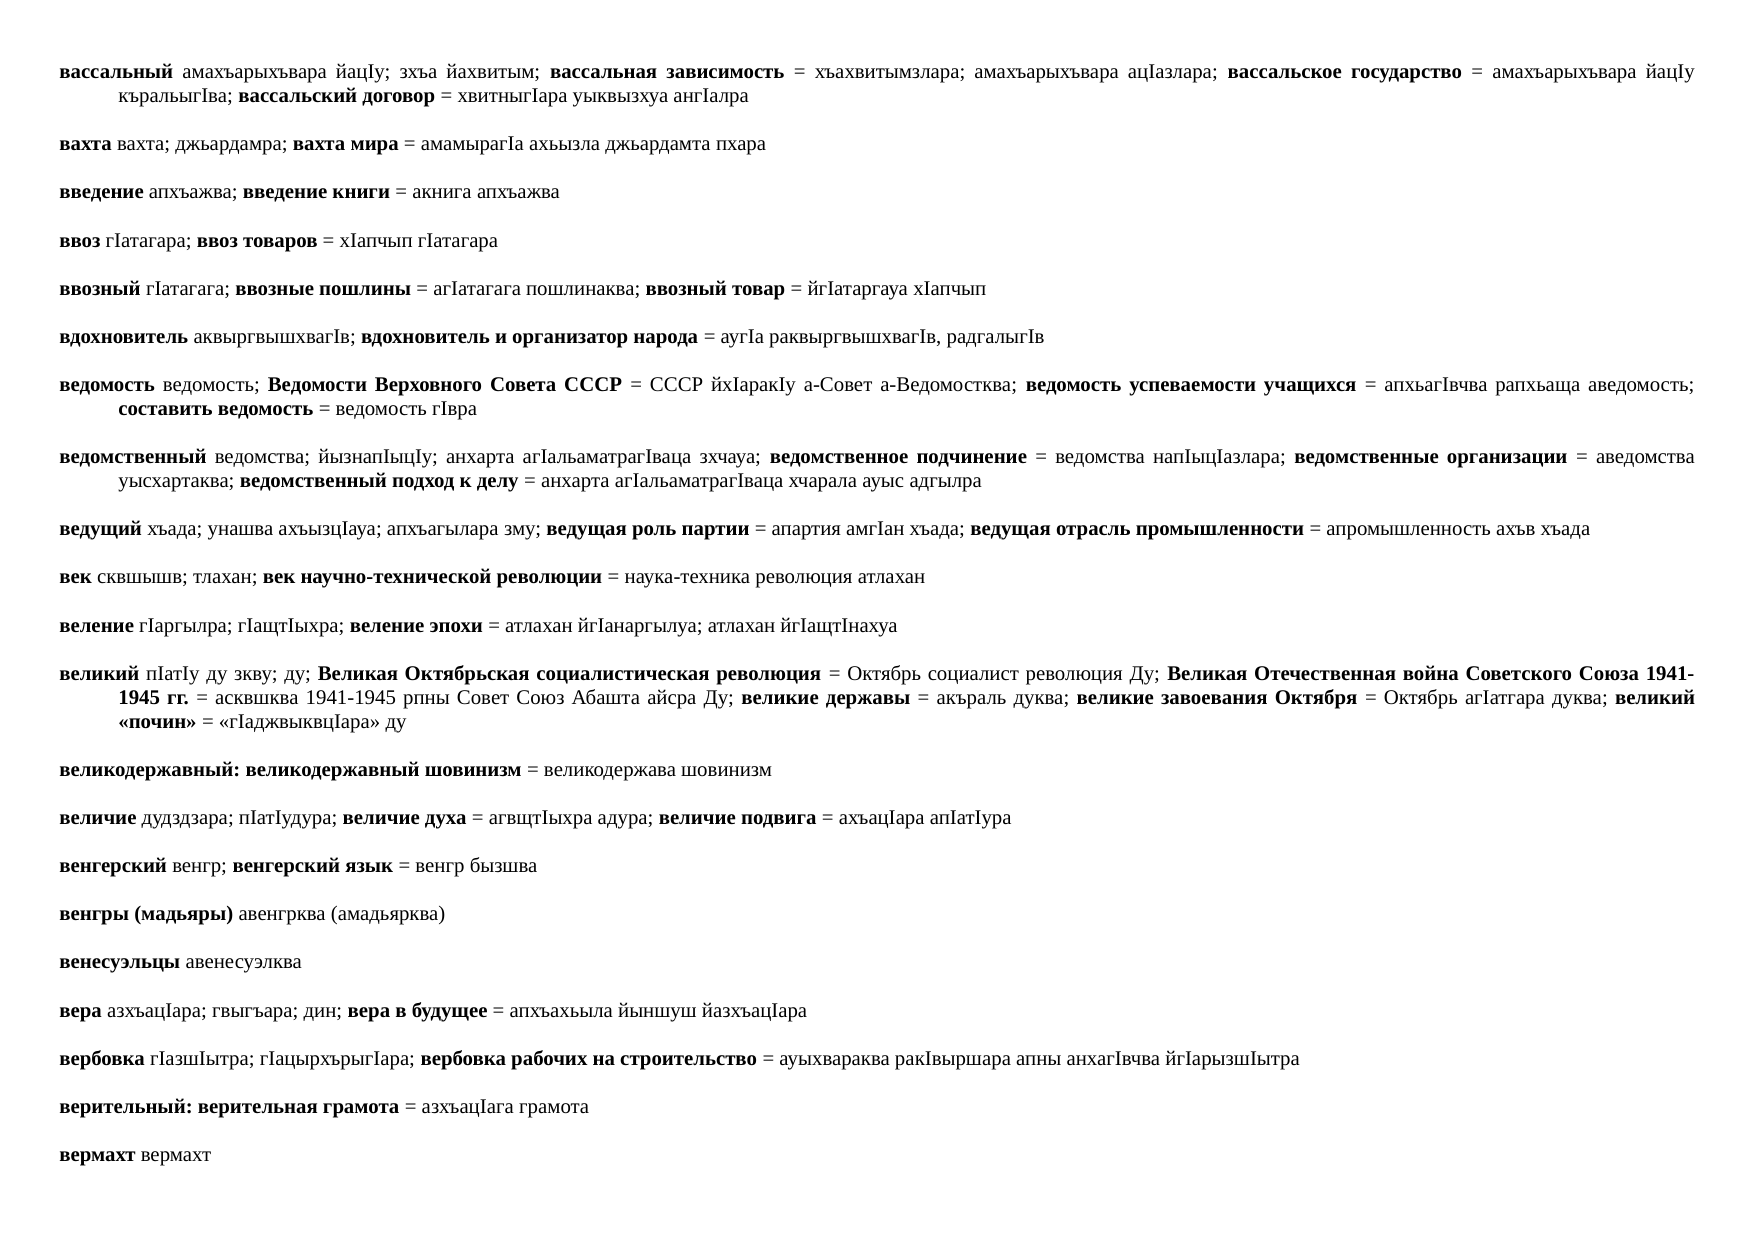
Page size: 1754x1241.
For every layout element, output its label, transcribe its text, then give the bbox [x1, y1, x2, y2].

text вербовка гIазшIытра; гIацырхърыгIара; вербовка рабочих на строительство = ауыхвараква ракIвыршара апны анхагIвчва йгIарызшIытра [59, 1046, 1695, 1070]
text вера азхъацIара; гвыгъара; дин; вера в будущее = апхъахьыла йыншуш йазхъацIара [59, 997, 1695, 1022]
text венгерский венгр; венгерский язык = венгр бызшва [59, 853, 1695, 877]
text венгры (мадьяры) авенгрква (амадьярква) [59, 901, 1695, 925]
text вдохновитель аквыргвышхвагIв; вдохновитель и организатор народа = аугIа раквыргвышхвагIв, радгалыгIв [59, 324, 1695, 348]
text вахта вахта; джьардамра; вахта мира = амамырагIа ахьызла джьардамта пхара [59, 131, 1695, 155]
text век сквшышв; тлахан; век научно-технической революции = наука-техника революция атлахан [59, 564, 1695, 588]
text веление гIаргылра; гIащтIыхра; веление эпохи = атлахан йгIанаргылуа; атлахан йгIащтIнахуа [59, 612, 1695, 637]
text величие дудздзара; пIатIудура; величие духа = агвщтIыхра адура; величие подвига = ахъацIара апIатIура [59, 805, 1695, 829]
text введение апхъажва; введение книги = акнига апхъажва [59, 179, 1695, 203]
text вассальный амахъарыхъвара йацIу; зхъа йахвитым; вассальная зависимость = хъахвитымзлара; амахъарыхъвара ацIазлара; вассальское государство = амахъарыхъвара йацIу къральыгIва; вассальский договор = хвитныгIара уыквызхуа ангIалра [59, 59, 1695, 107]
text ведомость ведомость; Ведомости Верховного Совета СССР = СССР йхIаракIу а-Совет а-Ведомостква; ведомость успеваемости учащихся = апхьагIвчва рапхьаща аведомость; составить ведомость = ведомость гIвра [59, 372, 1695, 420]
text великодержавный: великодержавный шовинизм = великодержава шовинизм [59, 757, 1695, 781]
text великий пIатIу ду зкву; ду; Великая Октябрьская социалистическая революция = Октябрь социалист революция Ду; Великая Отечественная война Советского Союза 1941-1945 гг. = асквшква 1941-1945 рпны Совет Союз Абашта айсра Ду; великие державы = акъраль дуква; великие завоевания Октября = Октябрь агIатгара дуква; великий «почин» = «гIаджвыквцIара» ду [59, 661, 1695, 733]
text ведомственный ведомства; йызнапIыцIу; анхарта агIальаматрагIваца зхчауа; ведомственное подчинение = ведомства напIыцIазлара; ведомственные организации = аведомства уысхартаква; ведомственный подход к делу = анхарта агIальаматрагIваца хчарала ауыс адгылра [59, 444, 1695, 492]
text ввозный гIатагага; ввозные пошлины = агIатагага пошлинаква; ввозный товар = йгIатаргауа хIапчып [59, 276, 1695, 300]
text ведущий хъада; унашва ахъызцIауа; апхъагылара зму; ведущая роль партии = апартия амгIан хъада; ведущая отрасль промышленности = апромышленность ахъв хъада [59, 516, 1695, 540]
text верительный: верительная грамота = азхъацIага грамота [59, 1094, 1695, 1118]
text вермахт вермахт [59, 1142, 1695, 1166]
text ввоз гIатагара; ввоз товаров = хIапчып гIатагара [59, 227, 1695, 252]
text венесуэльцы авенесуэлква [59, 949, 1695, 973]
